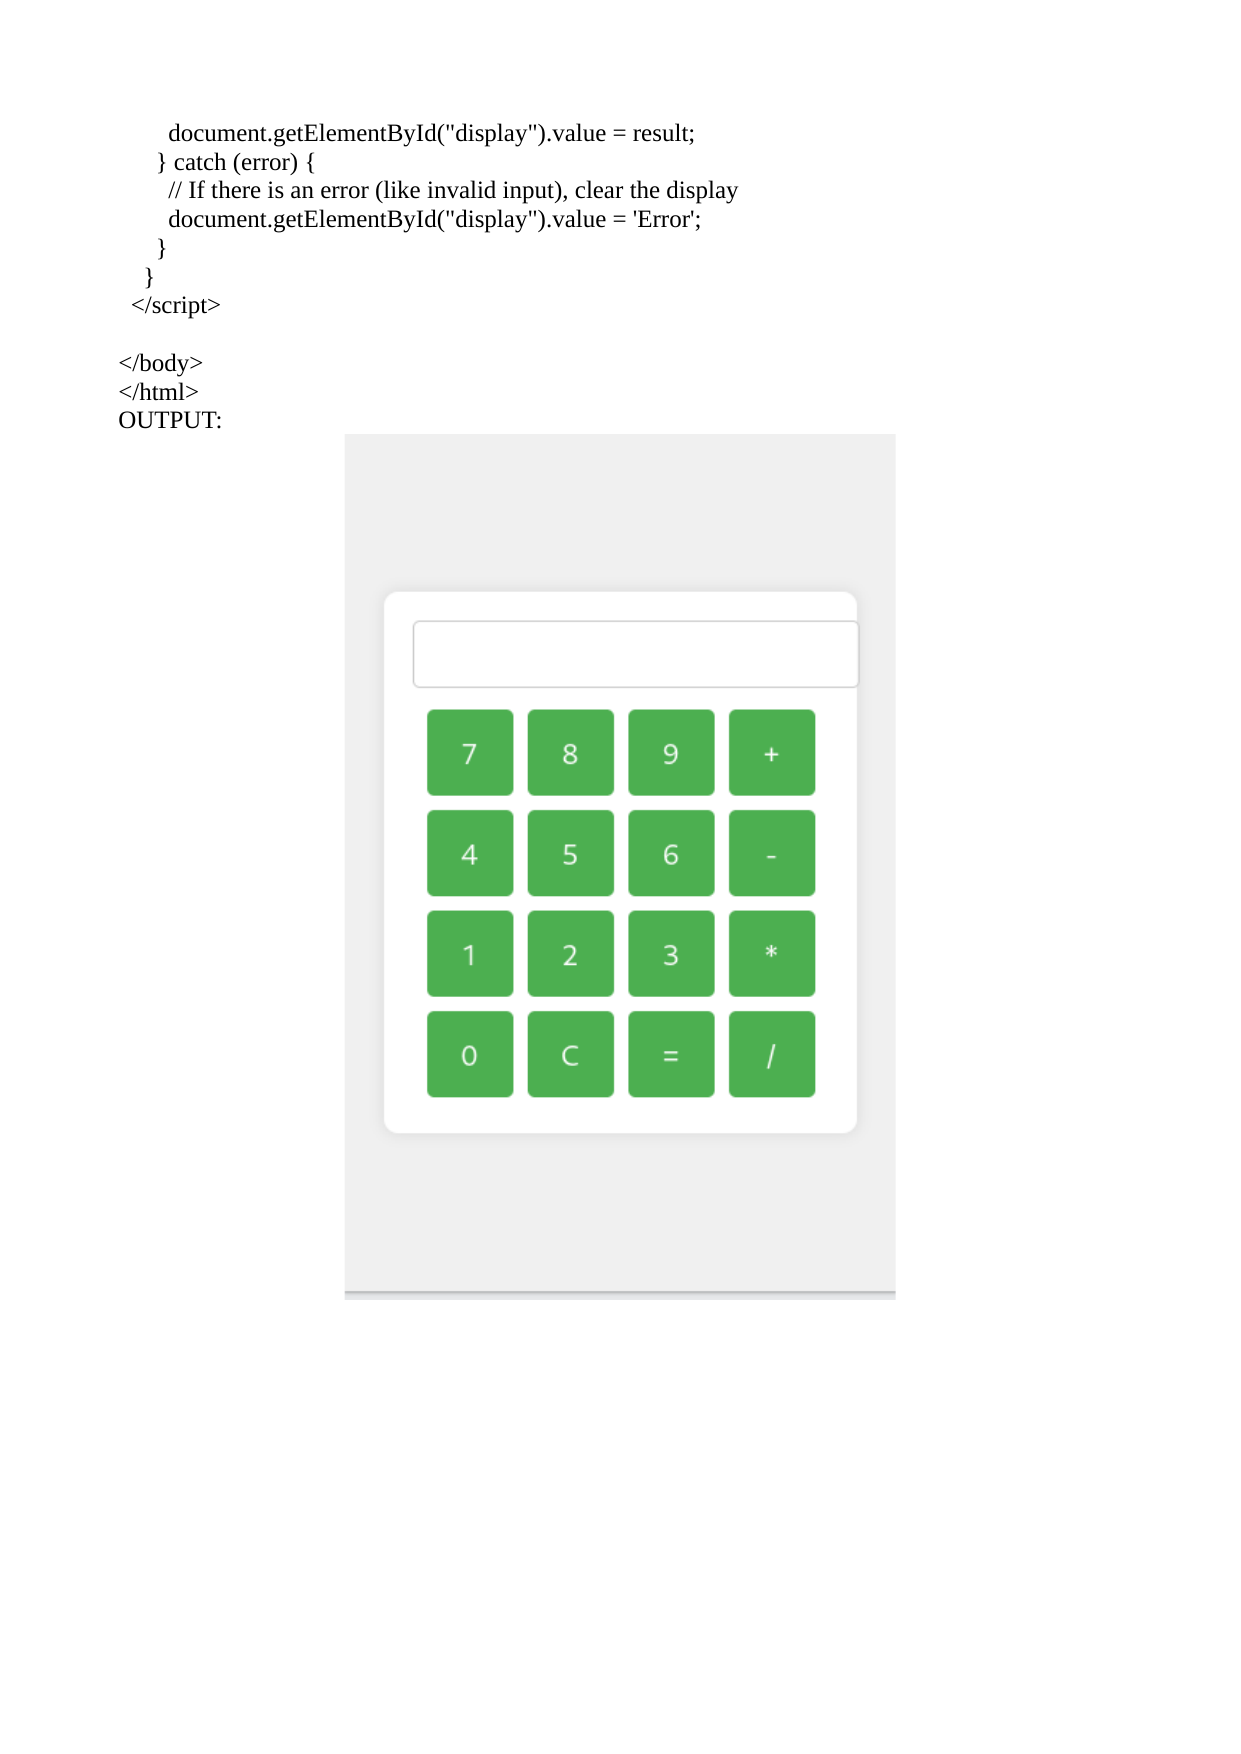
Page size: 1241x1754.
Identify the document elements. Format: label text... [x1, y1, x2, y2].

text </body> [118, 348, 1122, 377]
text </script> [118, 291, 1122, 319]
text } [118, 233, 1122, 262]
text </html> [118, 377, 1122, 406]
picture [344, 434, 896, 1300]
text } [118, 262, 1122, 291]
text OUTPUT: [118, 406, 1122, 434]
text document.getElementById("display").value = 'Error'; [118, 204, 1122, 233]
text // If there is an error (like invalid input), clear the display [118, 176, 1122, 204]
text } catch (error) { [118, 147, 1122, 176]
text document.getElementById("display").value = result; [118, 118, 1122, 147]
